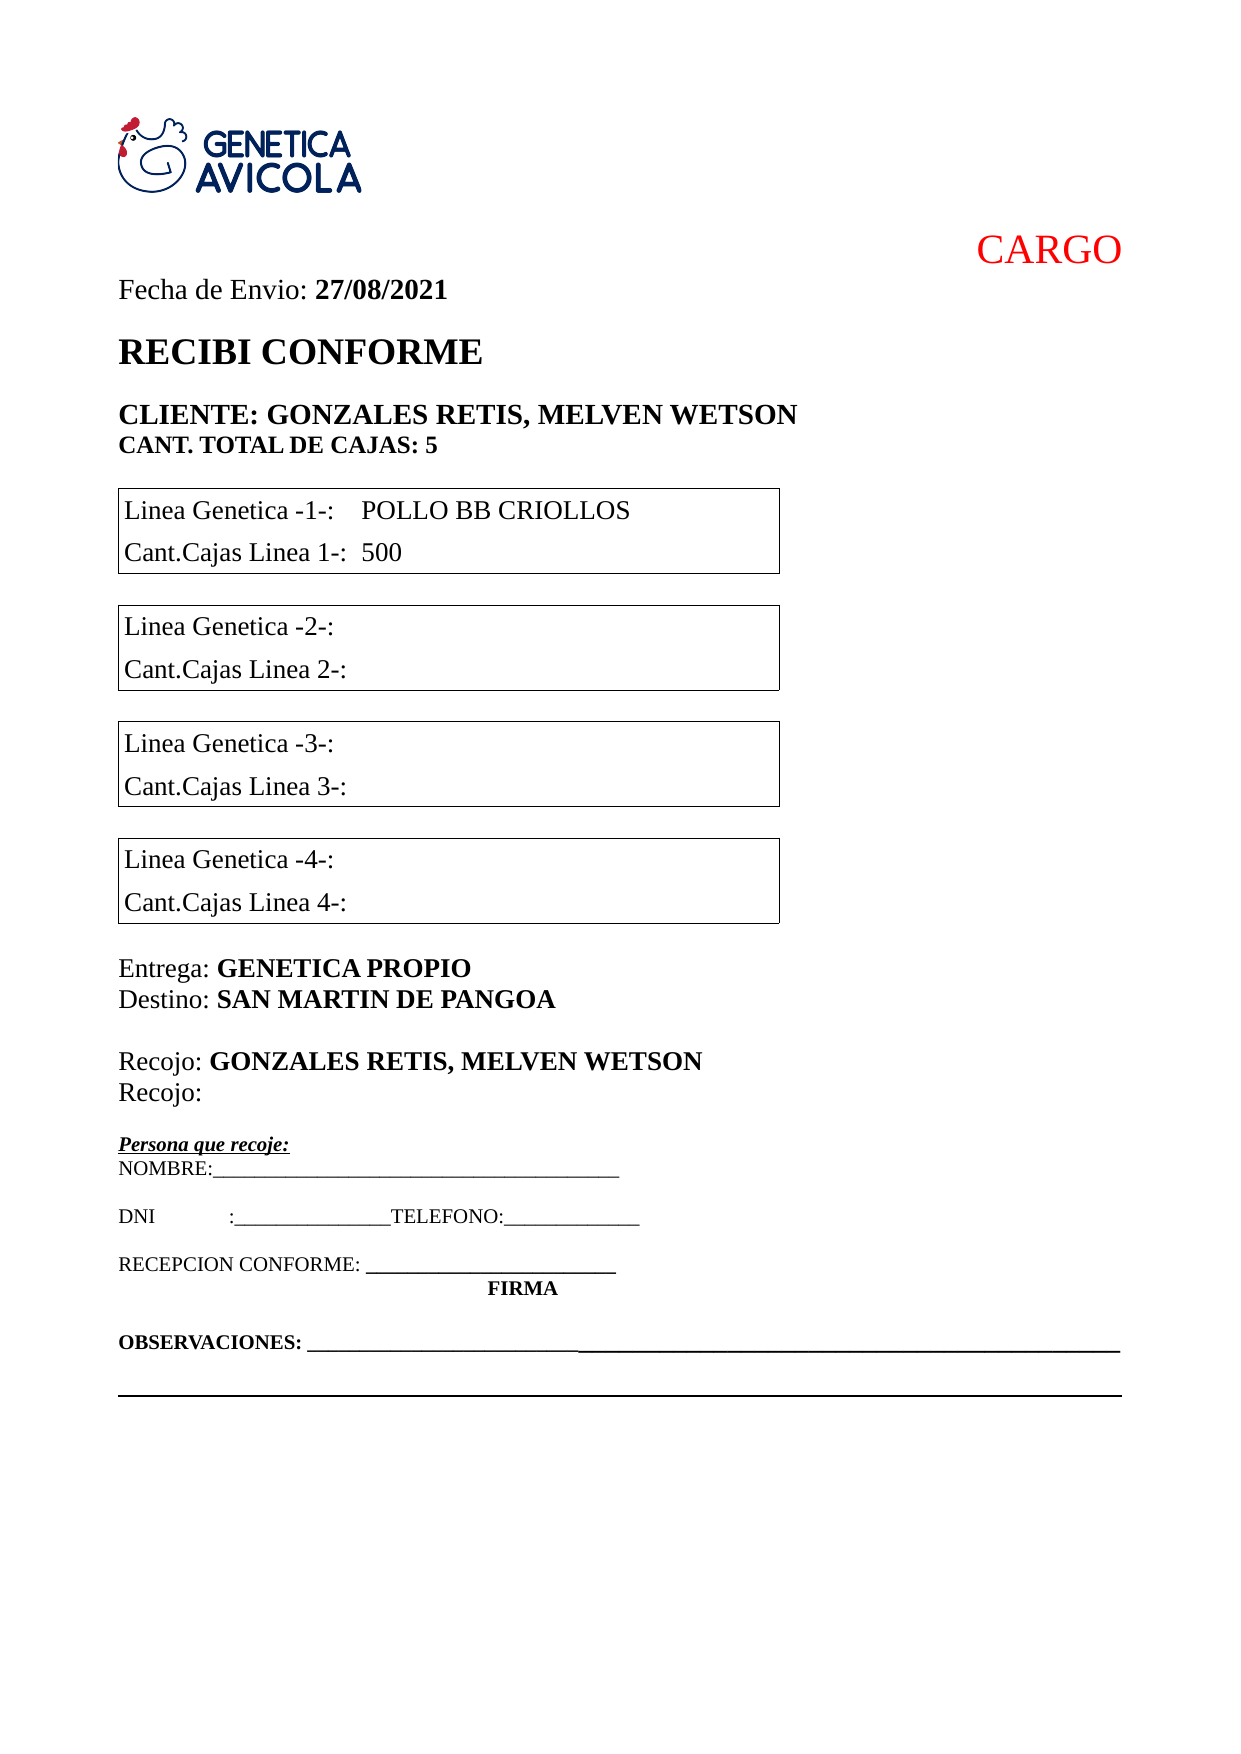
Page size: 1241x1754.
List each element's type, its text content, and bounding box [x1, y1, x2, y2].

table_cell Cant.Cajas Linea 3-: [119, 764, 356, 806]
table_cell [356, 691, 779, 721]
table_cell [356, 647, 779, 690]
text CARGO [118, 224, 1122, 272]
text FIRMA [118, 1276, 1122, 1300]
table_header Linea Genetica -1-: [119, 489, 356, 531]
text Recojo: [118, 1076, 1122, 1108]
text Fecha de Envio: 27/08/2021 [118, 272, 1122, 306]
text Recojo: GONZALES RETIS, MELVEN WETSON [118, 1045, 1122, 1076]
text Persona que recoje: [118, 1132, 1122, 1156]
table_cell Linea Genetica -4-: [119, 839, 356, 880]
table_cell [356, 839, 779, 880]
table_cell [356, 807, 779, 838]
table_cell Cant.Cajas Linea 1-: [119, 531, 356, 573]
table_cell Linea Genetica -3-: [119, 722, 356, 764]
table_cell 500 [356, 531, 779, 573]
table_header POLLO BB CRIOLLOS [356, 489, 779, 531]
text CLIENTE: GONZALES RETIS, MELVEN WETSON [118, 397, 1122, 431]
text Entrega: GENETICA PROPIO [118, 952, 1122, 983]
table_cell Cant.Cajas Linea 4-: [119, 880, 356, 923]
table_cell [356, 764, 779, 806]
table_cell Cant.Cajas Linea 2-: [119, 647, 356, 690]
text RECIBI CONFORME [118, 330, 1122, 373]
text CANT. TOTAL DE CAJAS: 5 [118, 431, 1122, 459]
text RECEPCION CONFORME: ________________________ [118, 1252, 1122, 1276]
picture [117, 117, 362, 193]
table_cell [118, 691, 356, 721]
text OBSERVACIONES: __________________________________________________________________ [118, 1324, 1122, 1355]
text Destino: SAN MARTIN DE PANGOA [118, 983, 1122, 1014]
table_cell [356, 606, 779, 647]
text DNI :_______________TELEFONO:_____________ [118, 1204, 1122, 1228]
table_cell [356, 880, 779, 923]
table_cell [118, 807, 356, 838]
table_cell [356, 574, 779, 604]
table_cell [356, 722, 779, 764]
table_cell Linea Genetica -2-: [119, 606, 356, 647]
text NOMBRE:_______________________________________ [118, 1156, 1122, 1180]
table_cell [118, 574, 356, 604]
